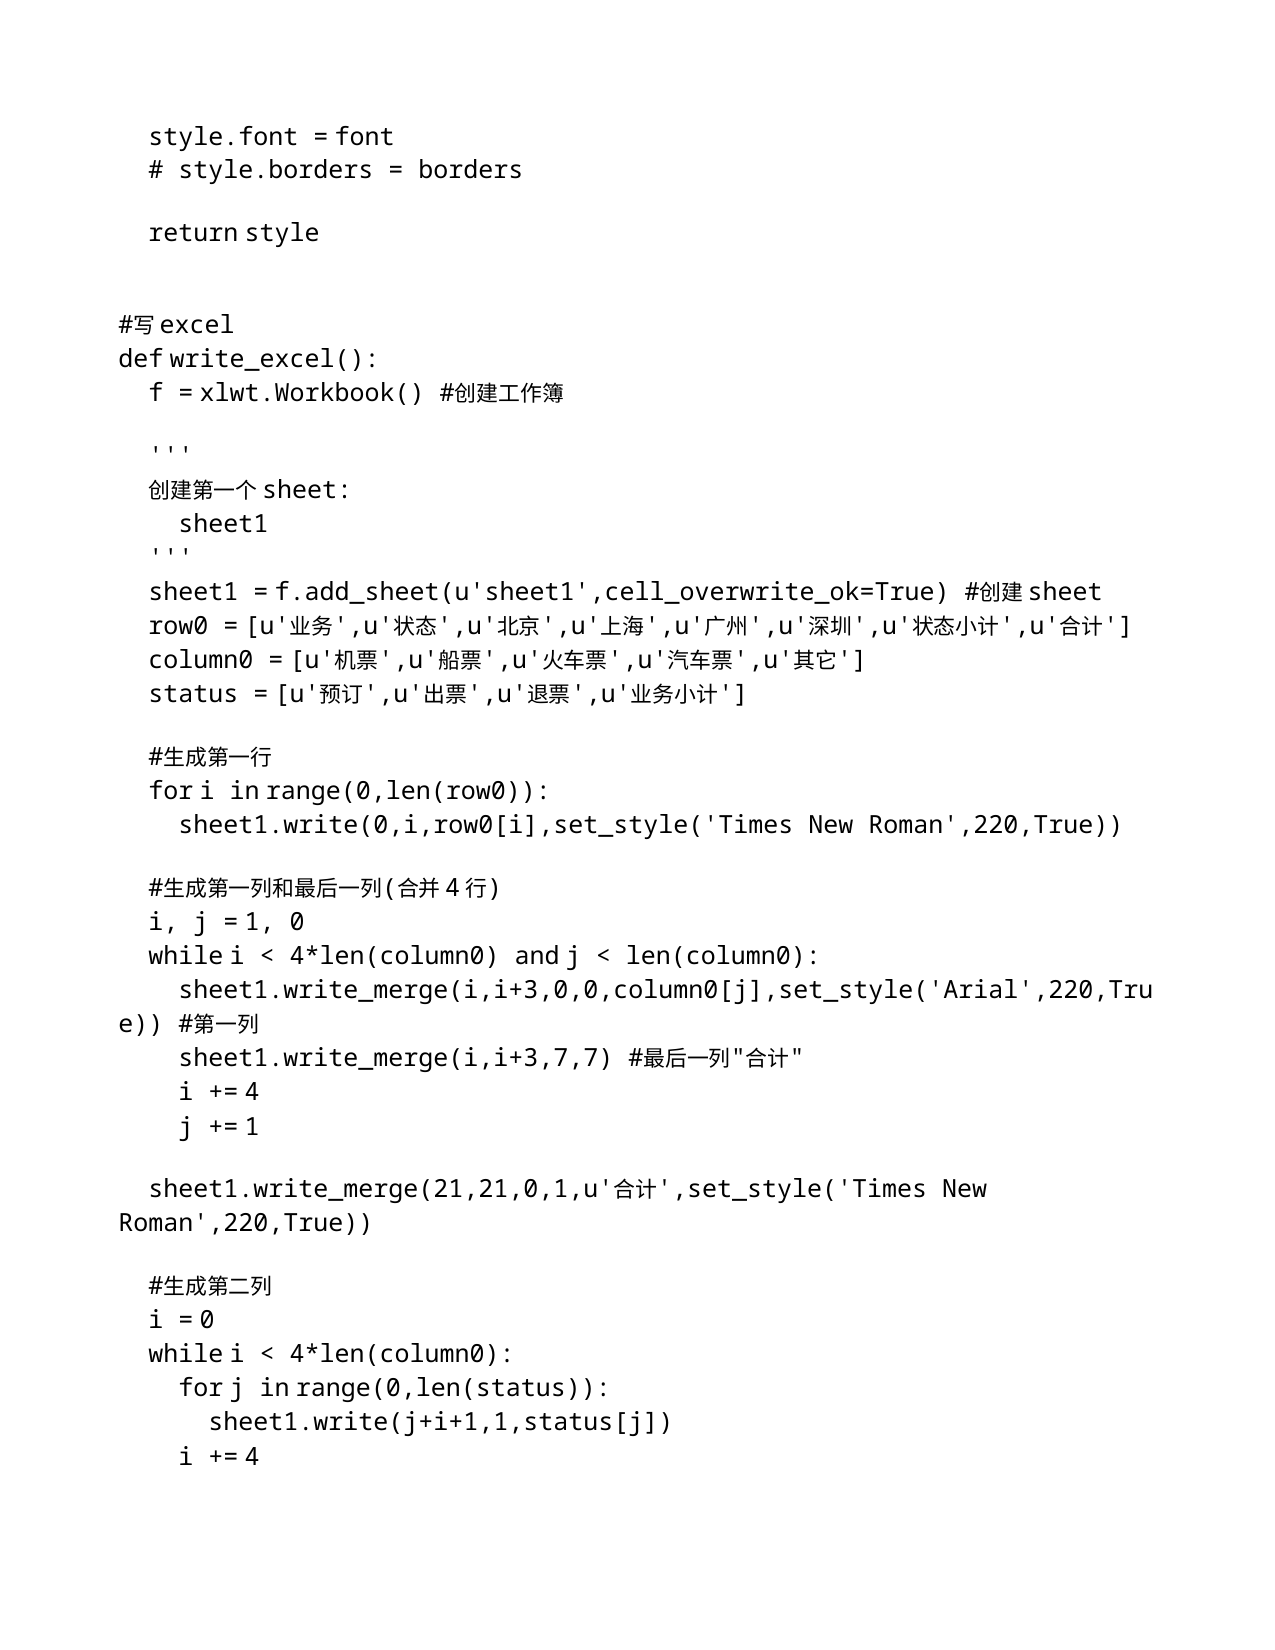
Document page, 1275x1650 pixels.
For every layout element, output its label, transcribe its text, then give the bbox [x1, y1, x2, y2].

text sheet1 = f.add_sheet(u'sheet1',cell_overwrite_ok=True) #创建sheet [118, 574, 1157, 608]
text f = xlwt.Workbook() #创建工作簿 [118, 375, 1157, 409]
text sheet1.write_merge(i,i+3,0,0,column0[j],set_style('Arial',220,True)) #第一列 [118, 972, 1157, 1040]
text #生成第一列和最后一列(合并4行) [118, 870, 1157, 904]
text status = [u'预订',u'出票',u'退票',u'业务小计'] [118, 676, 1157, 710]
text # style.borders = borders [118, 152, 1157, 186]
text row0 = [u'业务',u'状态',u'北京',u'上海',u'广州',u'深圳',u'状态小计',u'合计'] [118, 608, 1157, 642]
text #写excel [118, 307, 1157, 341]
text i = 0 [118, 1302, 1157, 1336]
text sheet1.write_merge(i,i+3,7,7) #最后一列"合计" [118, 1040, 1157, 1074]
text ''' [118, 540, 1157, 574]
text 创建第一个sheet: [118, 472, 1157, 506]
text sheet1 [118, 506, 1157, 540]
text j += 1 [118, 1108, 1157, 1142]
text for j in range(0,len(status)): [118, 1370, 1157, 1404]
text i += 4 [118, 1074, 1157, 1108]
text i += 4 [118, 1438, 1157, 1472]
text while i < 4*len(column0): [118, 1336, 1157, 1370]
text i, j = 1, 0 [118, 904, 1157, 938]
text #生成第二列 [118, 1268, 1157, 1302]
text return style [118, 215, 1157, 249]
text ''' [118, 437, 1157, 472]
text while i < 4*len(column0) and j < len(column0): [118, 938, 1157, 972]
text sheet1.write_merge(21,21,0,1,u'合计',set_style('Times New Roman',220,True)) [118, 1171, 1157, 1239]
text for i in range(0,len(row0)): [118, 773, 1157, 807]
text sheet1.write(0,i,row0[i],set_style('Times New Roman',220,True)) [118, 807, 1157, 841]
text column0 = [u'机票',u'船票',u'火车票',u'汽车票',u'其它'] [118, 642, 1157, 676]
text #生成第一行 [118, 739, 1157, 773]
text style.font = font [118, 118, 1157, 152]
text sheet1.write(j+i+1,1,status[j]) [118, 1404, 1157, 1438]
text def write_excel(): [118, 341, 1157, 375]
